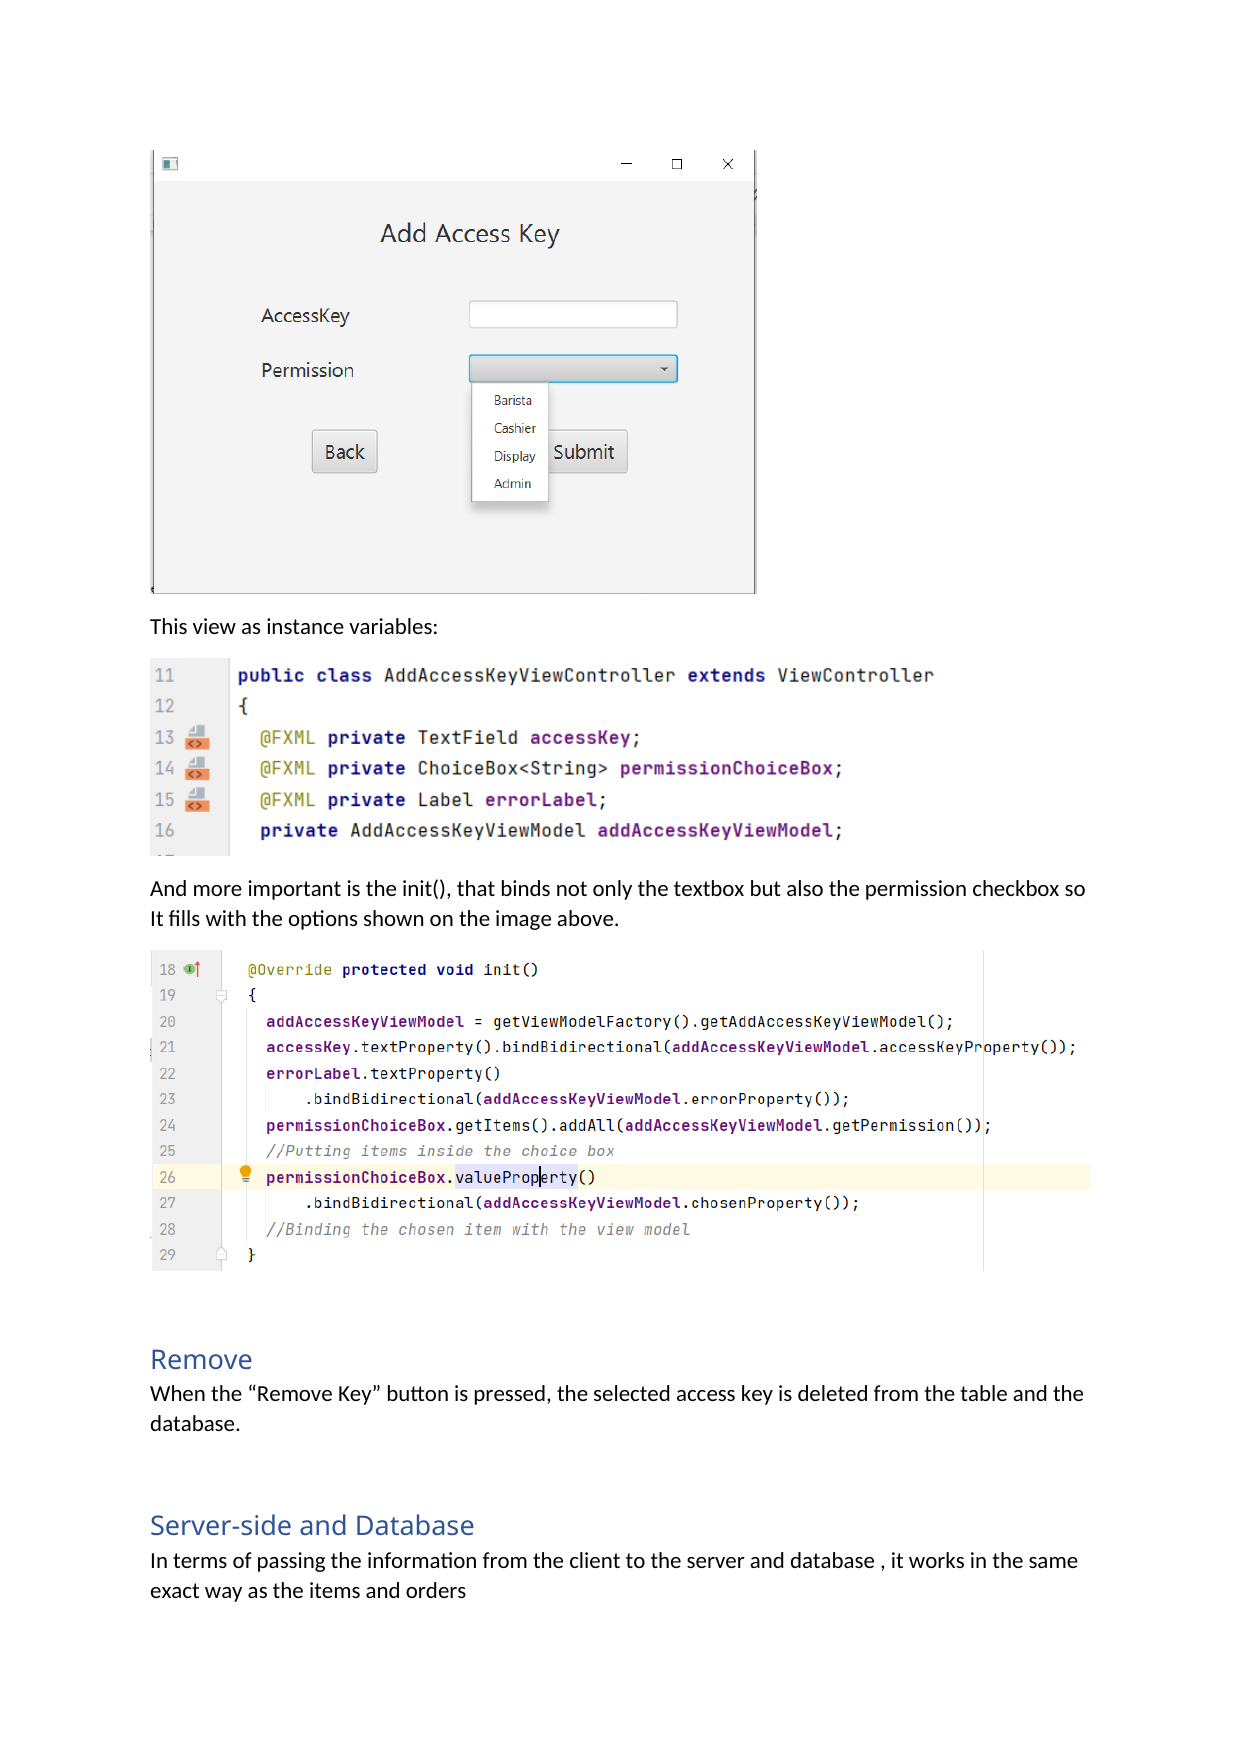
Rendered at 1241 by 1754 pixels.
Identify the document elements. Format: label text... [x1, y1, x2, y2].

text When the “Remove Key” button is pressed, the selected access key is deleted from the table and the database. [150, 1379, 1090, 1437]
text In terms of passing the information from the client to the server and database , it works in the same exact way as the items and orders [150, 1546, 1090, 1604]
text And more important is the init(), that binds not only the textbox but also the permission checkbox so It fills with the options shown on the image above. [150, 874, 1090, 932]
subtitle Server-side and Database [150, 1507, 1090, 1543]
subtitle Remove [150, 1340, 1090, 1377]
text This view as instance variables: [150, 612, 1090, 640]
